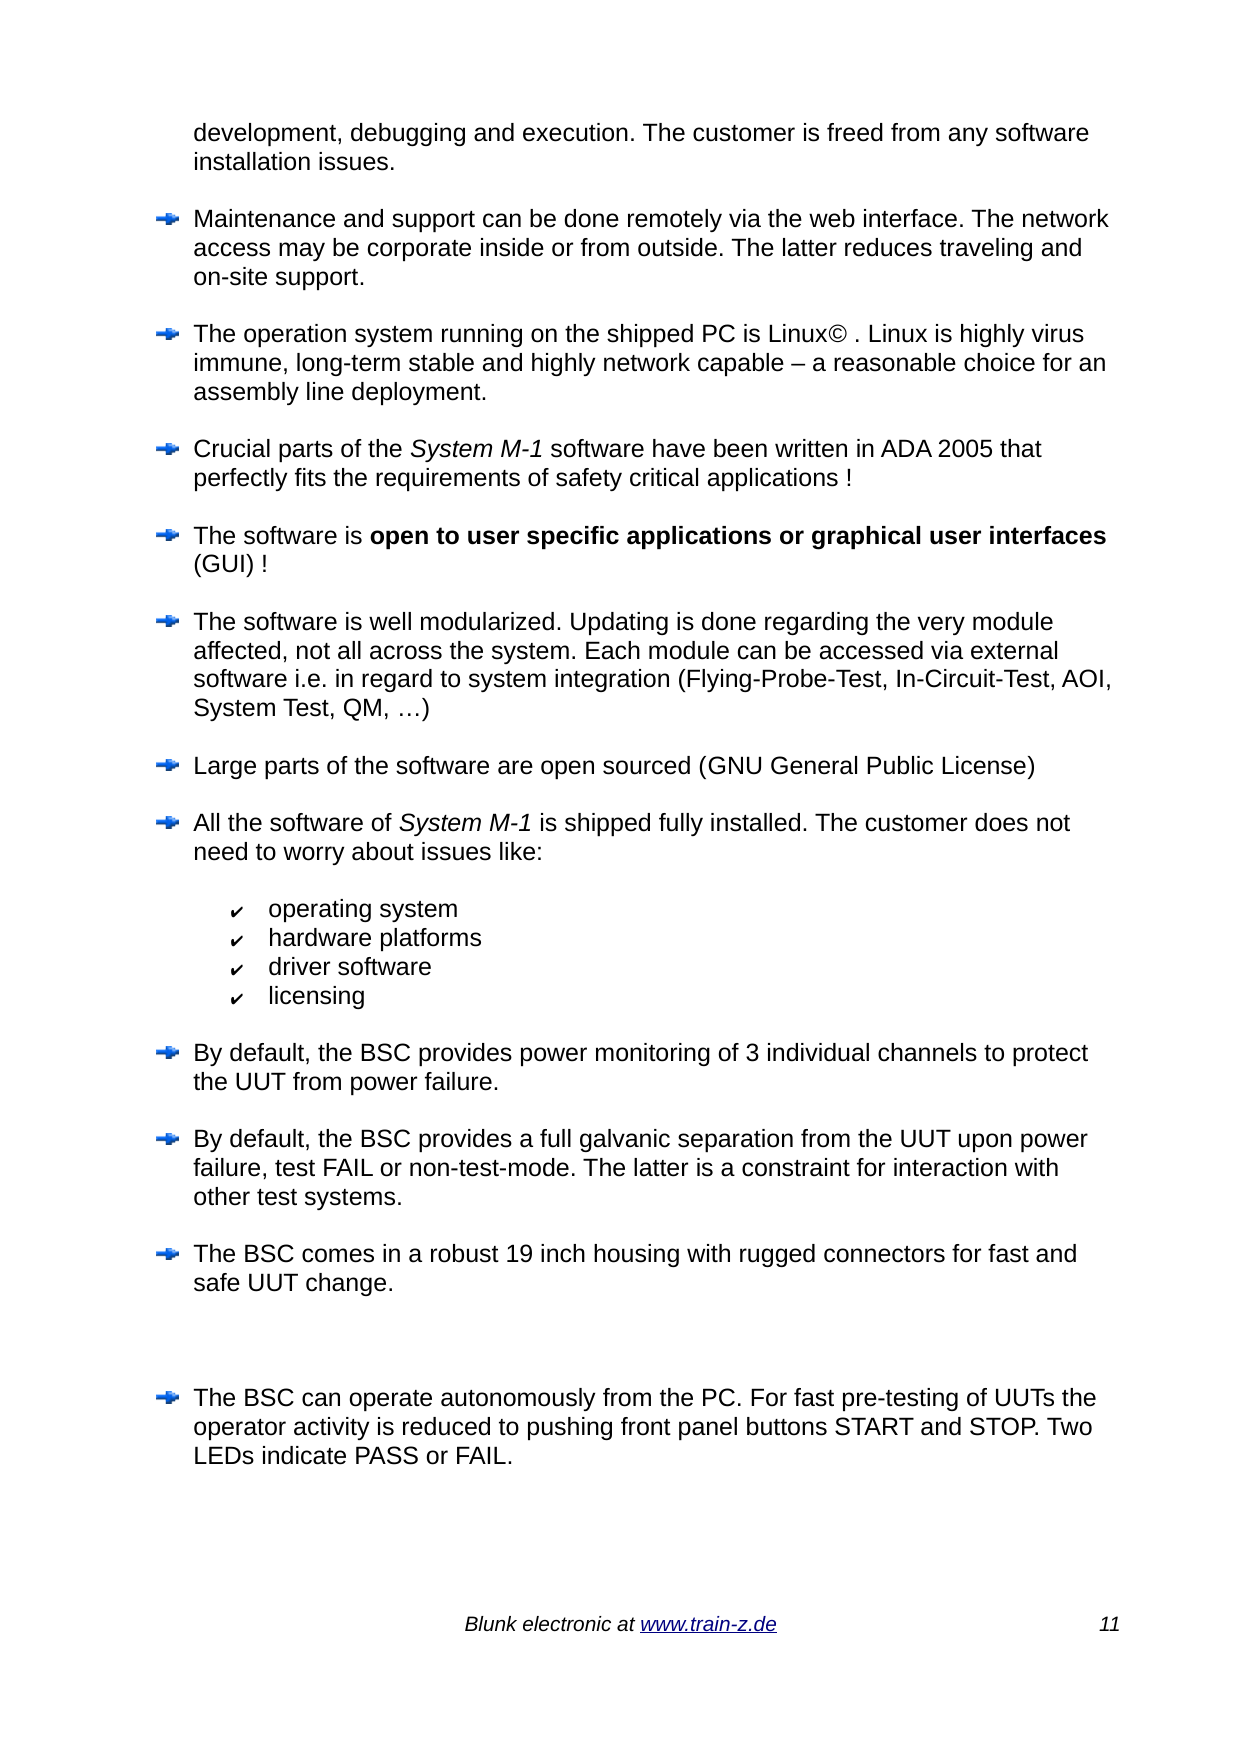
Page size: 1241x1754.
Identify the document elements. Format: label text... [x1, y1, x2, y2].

list driver software [231, 952, 1122, 981]
list The BSC comes in a robust 19 inch housing with rugged connectors for fast and safe UUT change. [156, 1239, 1122, 1297]
list Maintenance and support can be done remotely via the web interface. The network access may be corporate inside or from outside. The latter reduces traveling and on-site support. [156, 204, 1122, 291]
list licensing [231, 981, 1122, 1009]
list By default, the BSC provides power monitoring of 3 individual channels to protect the UUT from power failure. [156, 1038, 1122, 1096]
list Large parts of the software are open sourced (GNU General Public License) [156, 751, 1122, 779]
picture [156, 443, 179, 455]
picture [156, 529, 179, 541]
picture [156, 615, 179, 627]
list The BSC can operate autonomously from the PC. For fast pre-testing of UUTs the operator activity is reduced to pushing front panel buttons START and STOP. Two LEDs indicate PASS or FAIL. [156, 1383, 1122, 1469]
picture [156, 759, 179, 771]
picture [156, 1248, 179, 1260]
list By default, the BSC provides a full galvanic separation from the UUT upon power failure, test FAIL or non-test-mode. The latter is a constraint for interaction with other test systems. [156, 1124, 1122, 1211]
list hardware platforms [231, 923, 1122, 952]
list The software is open to user specific applications or graphical user interfaces (GUI) ! [156, 521, 1122, 578]
picture [156, 213, 179, 225]
picture [156, 1046, 179, 1059]
picture [156, 816, 179, 829]
list All the software of System M-1 is shipped fully installed. The customer does not need to worry about issues like: [156, 808, 1122, 866]
list Crucial parts of the System M-1 software have been written in ADA 2005 that perfectly fits the requirements of safety critical applications ! [156, 434, 1122, 492]
picture [156, 1133, 179, 1145]
list operating system [231, 894, 1122, 923]
list development, debugging and execution. The customer is freed from any software installation issues. [156, 118, 1122, 176]
list The software is well modularized. Updating is done regarding the very module affected, not all across the system. Each module can be accessed via external software i.e. in regard to system integration (Flying-Probe-Test, In-Circuit-Test, AOI, System Test, QM, …) [156, 607, 1122, 722]
picture [156, 1391, 179, 1404]
list The operation system running on the shipped PC is Linux© . Linux is highly virus immune, long-term stable and highly network capable – a reasonable choice for an assembly line deployment. [156, 319, 1122, 406]
picture [156, 328, 179, 340]
